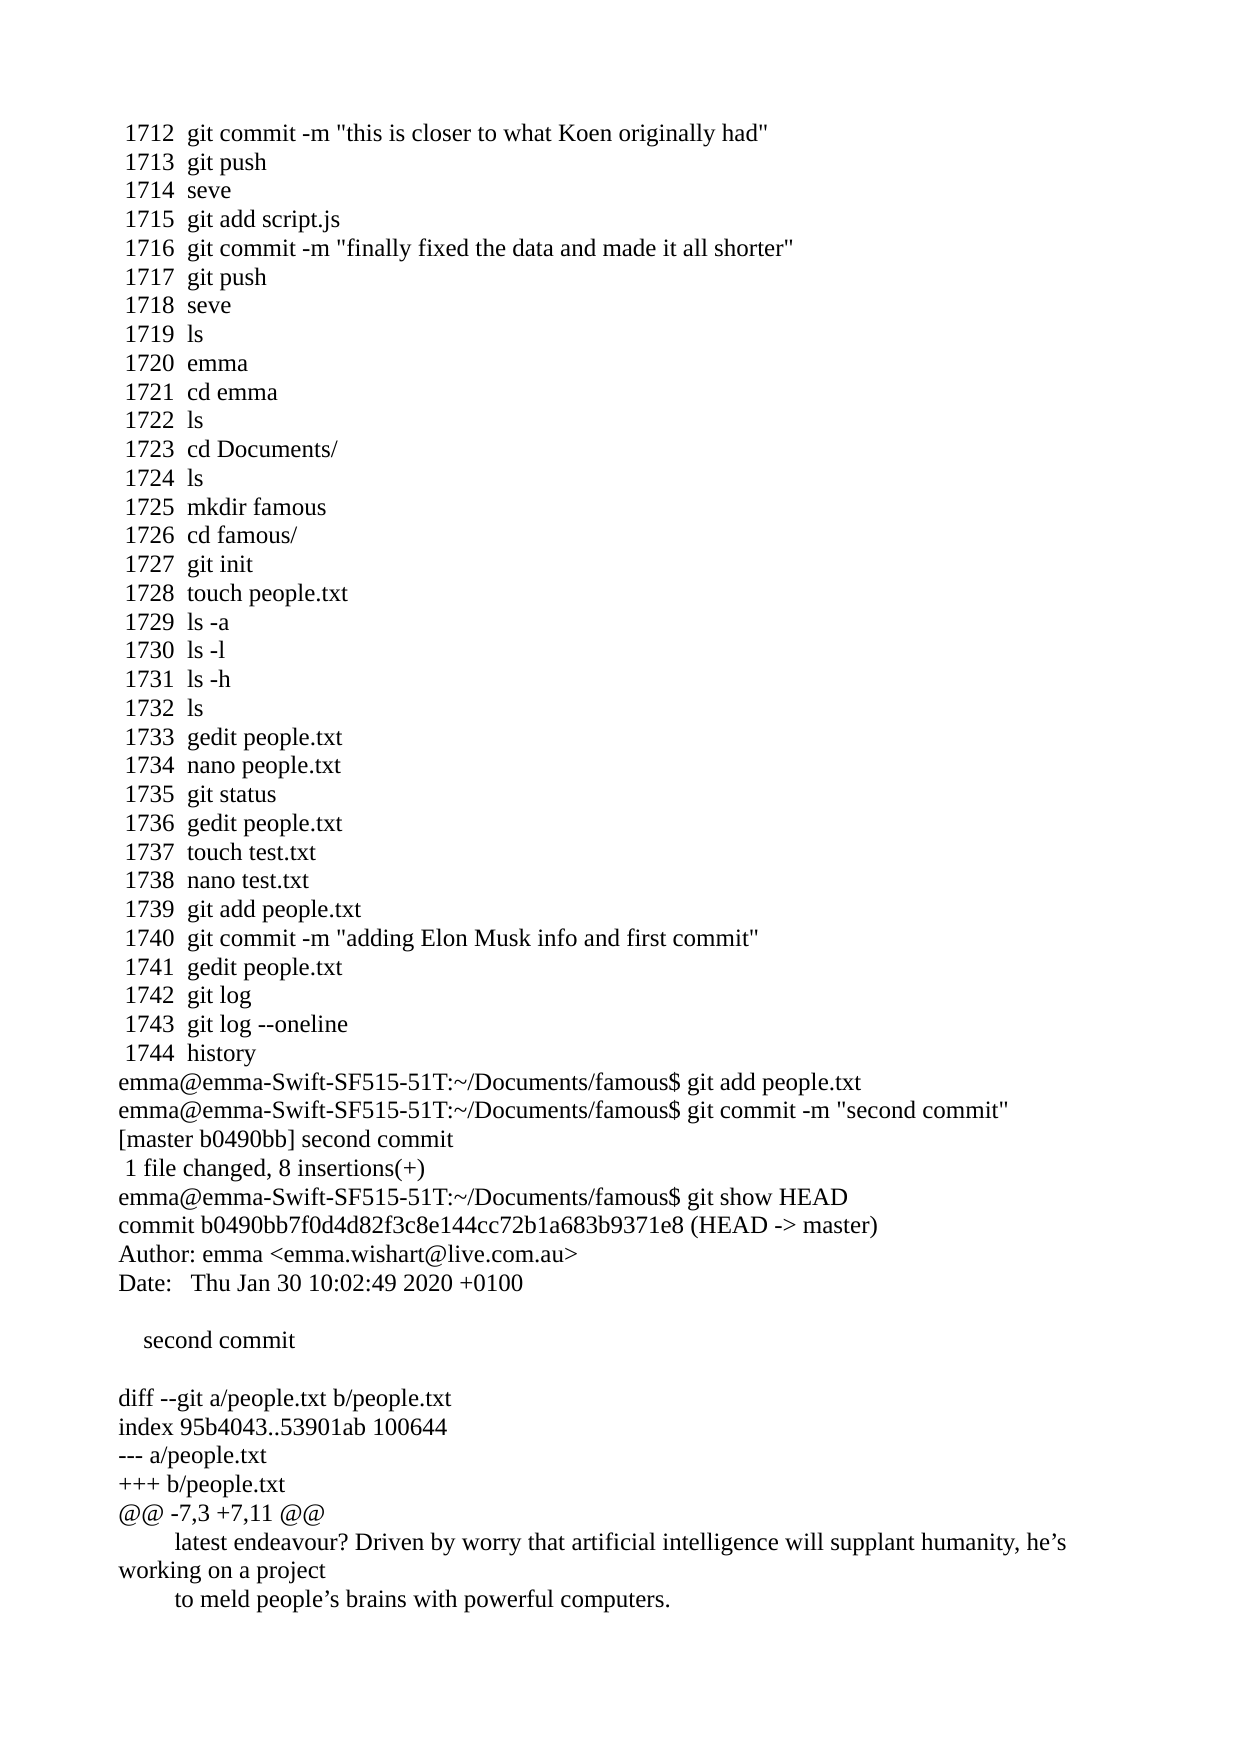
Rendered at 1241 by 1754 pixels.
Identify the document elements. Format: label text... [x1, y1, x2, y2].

text second commit [118, 1326, 1122, 1354]
text 1717 git push [118, 262, 1122, 291]
text 1732 ls [118, 693, 1122, 722]
text commit b0490bb7f0d4d82f3c8e144cc72b1a683b9371e8 (HEAD -> master) [118, 1211, 1122, 1239]
text latest endeavour? Driven by worry that artificial intelligence will supplant humanity, he’s working on a project [118, 1527, 1122, 1584]
text Date: Thu Jan 30 10:02:49 2020 +0100 [118, 1268, 1122, 1297]
text 1744 history [118, 1038, 1122, 1067]
text 1735 git status [118, 779, 1122, 808]
text 1723 cd Documents/ [118, 434, 1122, 463]
text @@ -7,3 +7,11 @@ [118, 1498, 1122, 1527]
text Author: emma <emma.wishart@live.com.au> [118, 1239, 1122, 1268]
text 1718 seve [118, 291, 1122, 319]
text 1731 ls -h [118, 664, 1122, 693]
text 1739 git add people.txt [118, 894, 1122, 923]
text 1715 git add script.js [118, 204, 1122, 233]
text +++ b/people.txt [118, 1469, 1122, 1498]
text 1716 git commit -m "finally fixed the data and made it all shorter" [118, 233, 1122, 262]
text 1737 touch test.txt [118, 837, 1122, 866]
text 1719 ls [118, 319, 1122, 348]
text 1741 gedit people.txt [118, 952, 1122, 981]
text 1730 ls -l [118, 636, 1122, 664]
text 1721 cd emma [118, 377, 1122, 406]
text 1722 ls [118, 406, 1122, 434]
text emma@emma-Swift-SF515-51T:~/Documents/famous$ git commit -m "second commit" [118, 1096, 1122, 1124]
text 1714 seve [118, 176, 1122, 204]
text 1 file changed, 8 insertions(+) [118, 1153, 1122, 1182]
text 1726 cd famous/ [118, 521, 1122, 549]
text 1733 gedit people.txt [118, 722, 1122, 751]
text 1728 touch people.txt [118, 578, 1122, 607]
text 1736 gedit people.txt [118, 808, 1122, 837]
text 1713 git push [118, 147, 1122, 176]
text index 95b4043..53901ab 100644 [118, 1412, 1122, 1441]
text 1729 ls -a [118, 607, 1122, 636]
text 1742 git log [118, 981, 1122, 1009]
text emma@emma-Swift-SF515-51T:~/Documents/famous$ git show HEAD [118, 1182, 1122, 1211]
text 1725 mkdir famous [118, 492, 1122, 521]
text 1738 nano test.txt [118, 866, 1122, 894]
text to meld people’s brains with powerful computers. [118, 1584, 1122, 1613]
text [master b0490bb] second commit [118, 1124, 1122, 1153]
text 1727 git init [118, 549, 1122, 578]
text 1734 nano people.txt [118, 751, 1122, 779]
text emma@emma-Swift-SF515-51T:~/Documents/famous$ git add people.txt [118, 1067, 1122, 1096]
text 1743 git log --oneline [118, 1009, 1122, 1038]
text diff --git a/people.txt b/people.txt [118, 1383, 1122, 1412]
text --- a/people.txt [118, 1441, 1122, 1469]
text 1712 git commit -m "this is closer to what Koen originally had" [118, 118, 1122, 147]
text 1720 emma [118, 348, 1122, 377]
text 1724 ls [118, 463, 1122, 492]
text 1740 git commit -m "adding Elon Musk info and first commit" [118, 923, 1122, 952]
